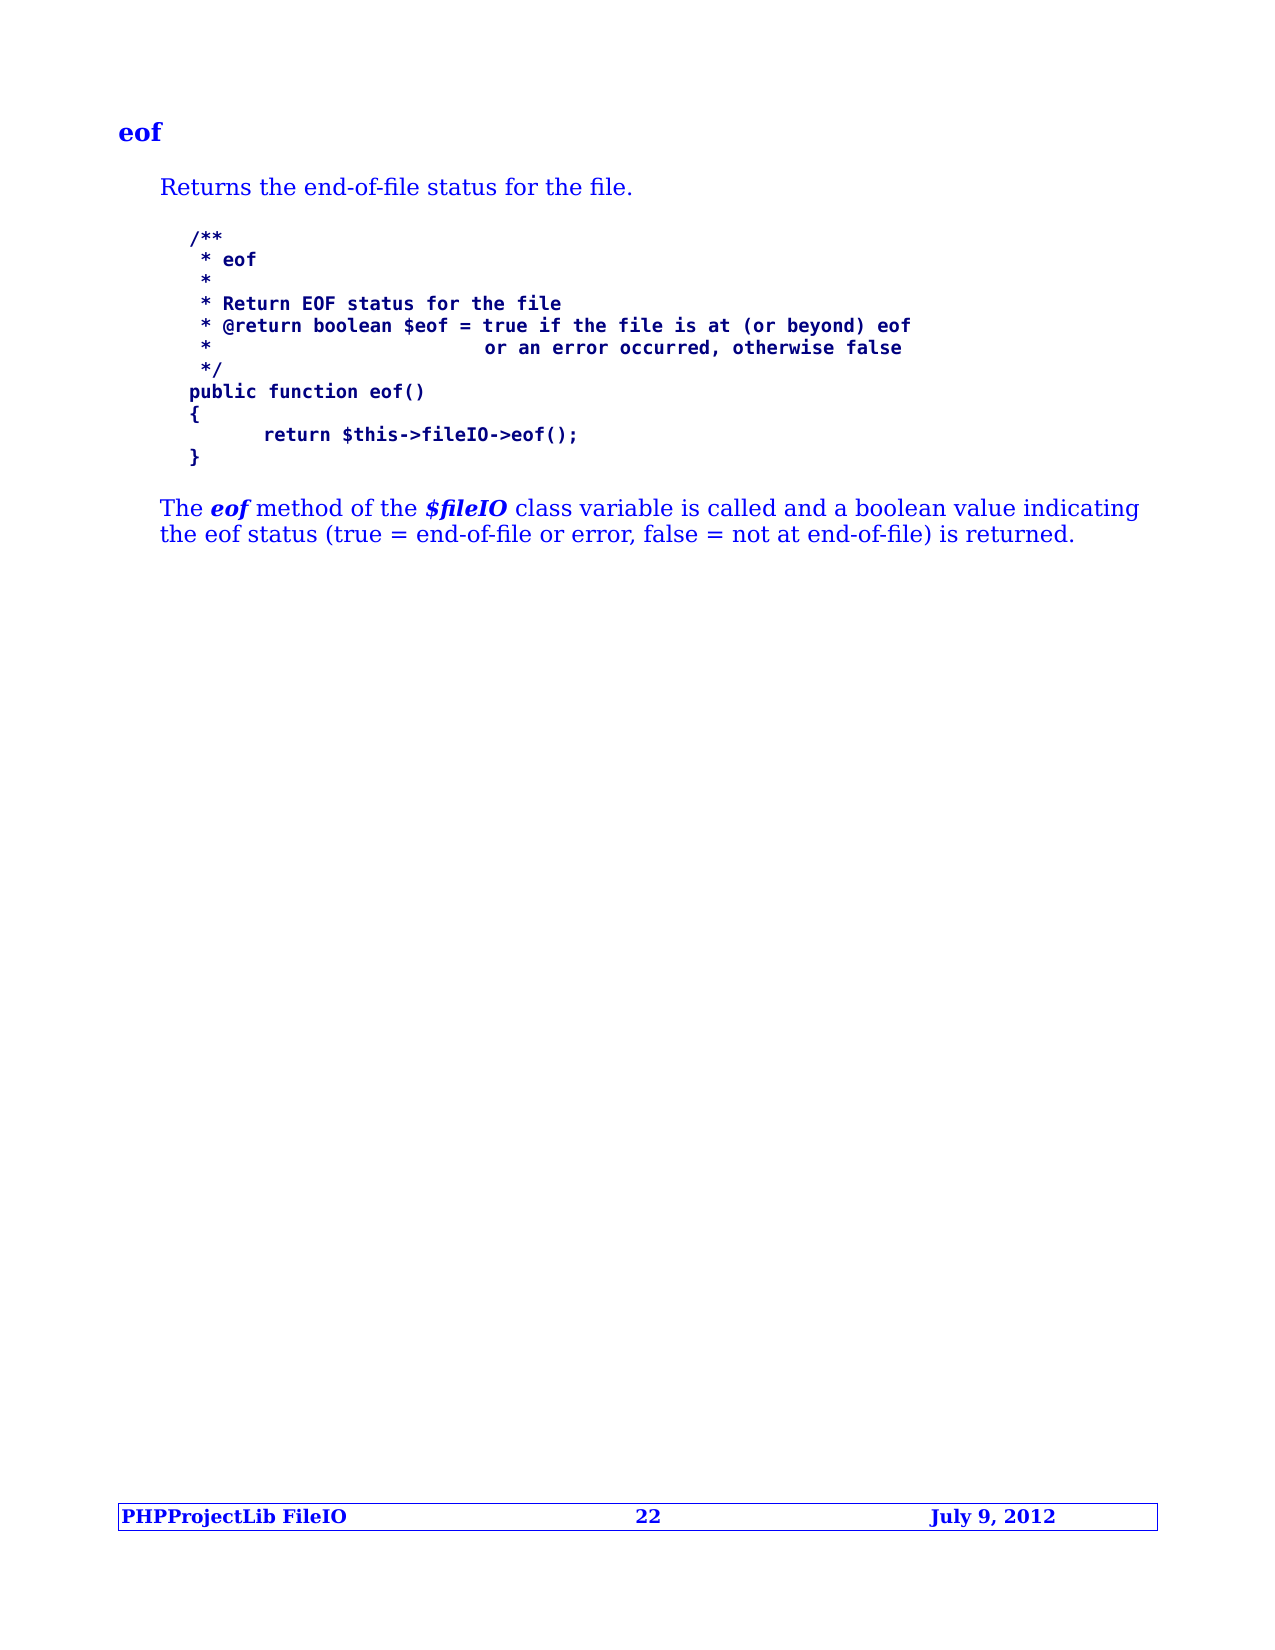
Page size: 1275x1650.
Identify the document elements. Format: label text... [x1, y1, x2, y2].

title eof [118, 118, 1157, 147]
list return $this->fileIO->eof(); [189, 424, 1157, 446]
list * eof [189, 249, 1157, 271]
list public function eof() [189, 381, 1157, 402]
list /** [189, 227, 1157, 249]
list */ [189, 359, 1157, 381]
text The eof method of the $fileIO class variable is called and a boolean value indicating the eof status (true = end-of-file or error, false = not at end-of-file) is returned. [159, 495, 1157, 548]
list { [189, 402, 1157, 424]
list * @return boolean $eof = true if the file is at (or beyond) eof [189, 315, 1157, 337]
list * [189, 271, 1157, 293]
list * or an error occurred, otherwise false [189, 337, 1157, 359]
text Returns the end-of-file status for the file. [159, 174, 1157, 201]
list * Return EOF status for the file [189, 293, 1157, 315]
list } [189, 446, 1157, 468]
